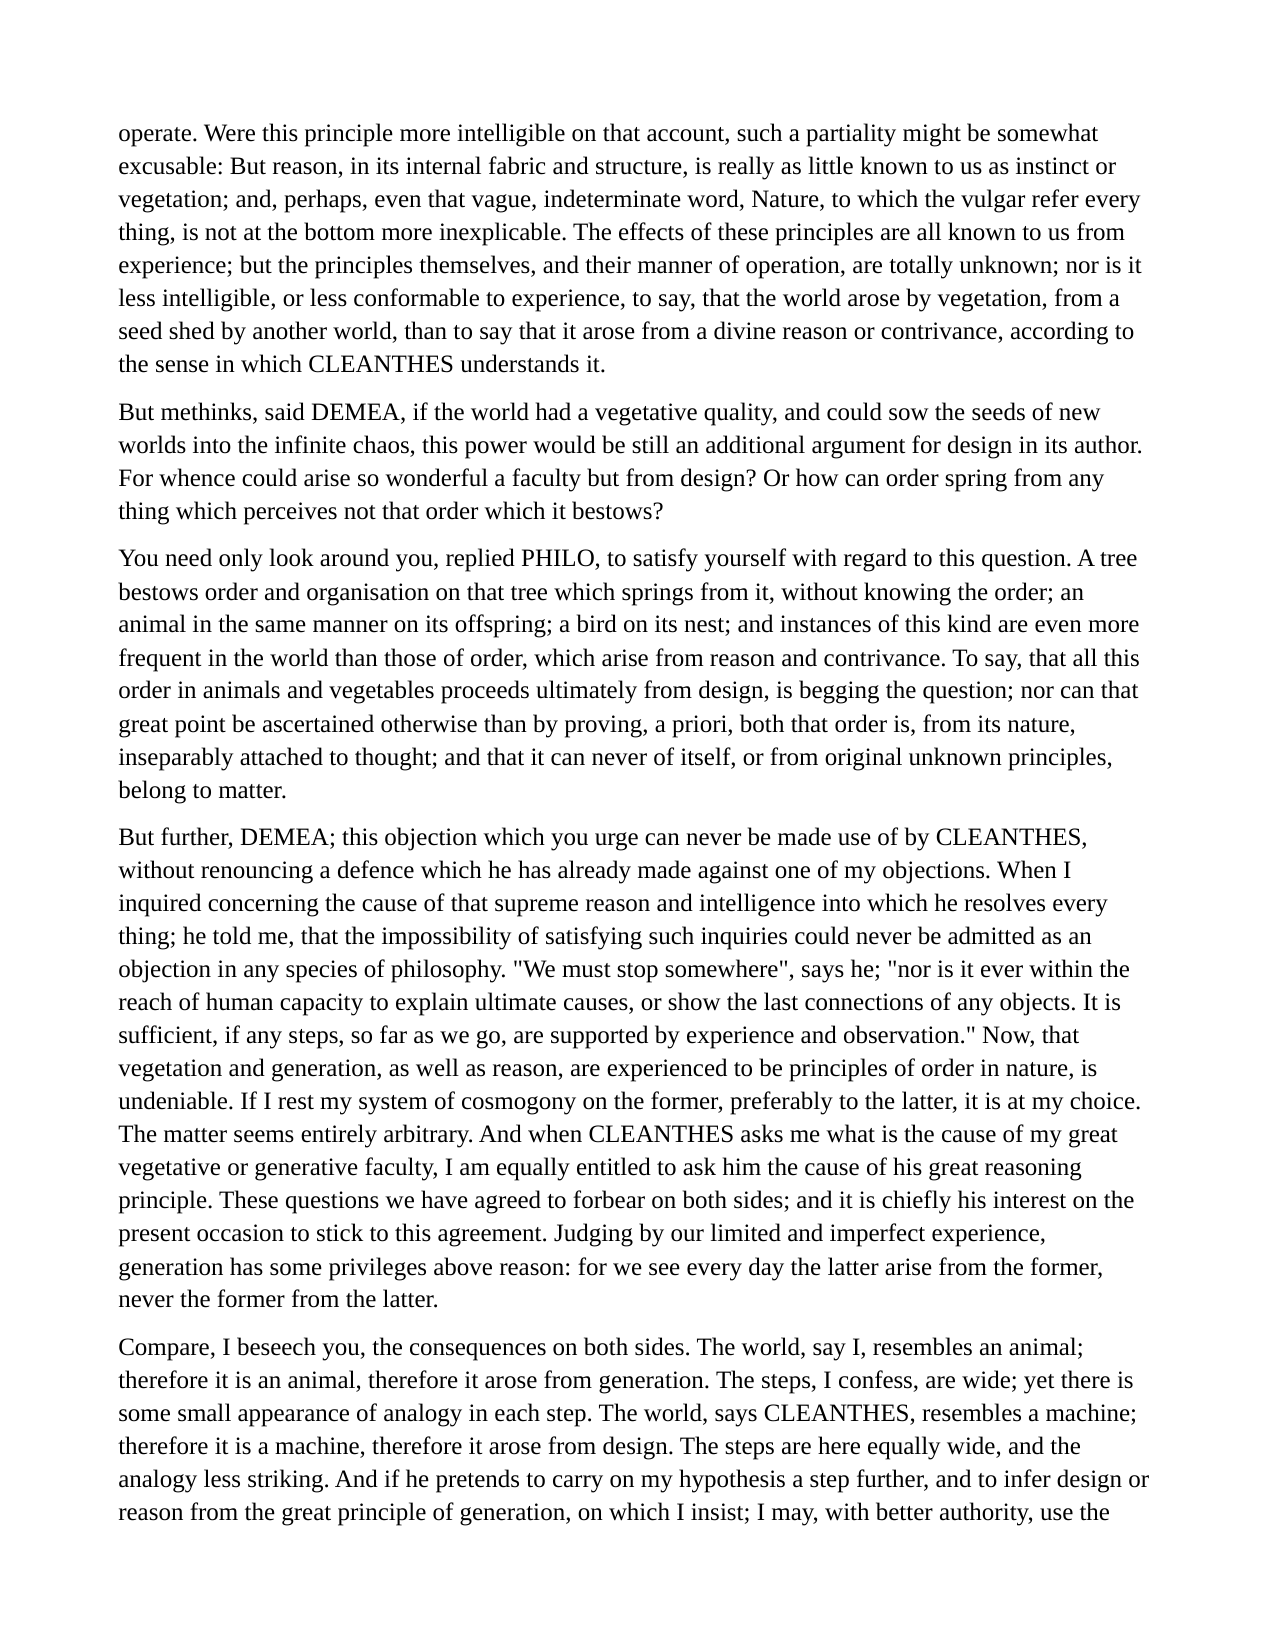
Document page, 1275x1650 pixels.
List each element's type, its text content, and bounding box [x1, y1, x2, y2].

text But methinks, said DEMEA, if the world had a vegetative quality, and could sow the seeds of new worlds into the infinite chaos, this power would be still an additional argument for design in its author. For whence could arise so wonderful a faculty but from design? Or how can order spring from any thing which perceives not that order which it bestows? [118, 397, 1157, 525]
text operate. Were this principle more intelligible on that account, such a partiality might be somewhat excusable: But reason, in its internal fabric and structure, is really as little known to us as instinct or vegetation; and, perhaps, even that vague, indeterminate word, Nature, to which the vulgar refer every thing, is not at the bottom more inexplicable. The effects of these principles are all known to us from experience; but the principles themselves, and their manner of operation, are totally unknown; nor is it less intelligible, or less conformable to experience, to say, that the world arose by vegetation, from a seed shed by another world, than to say that it arose from a divine reason or contrivance, according to the sense in which CLEANTHES understands it. [118, 118, 1157, 378]
text You need only look around you, replied PHILO, to satisfy yourself with regard to this question. A tree bestows order and organisation on that tree which springs from it, without knowing the order; an animal in the same manner on its offspring; a bird on its nest; and instances of this kind are even more frequent in the world than those of order, which arise from reason and contrivance. To say, that all this order in animals and vegetables proceeds ultimately from design, is begging the question; nor can that great point be ascertained otherwise than by proving, a priori, both that order is, from its nature, inseparably attached to thought; and that it can never of itself, or from original unknown principles, belong to matter. [118, 543, 1157, 803]
text Compare, I beseech you, the consequences on both sides. The world, say I, resembles an animal; therefore it is an animal, therefore it arose from generation. The steps, I confess, are wide; yet there is some small appearance of analogy in each step. The world, says CLEANTHES, resembles a machine; therefore it is a machine, therefore it arose from design. The steps are here equally wide, and the analogy less striking. And if he pretends to carry on my hypothesis a step further, and to infer design or reason from the great principle of generation, on which I insist; I may, with better authority, use the [118, 1332, 1157, 1526]
text But further, DEMEA; this objection which you urge can never be made use of by CLEANTHES, without renouncing a defence which he has already made against one of my objections. When I inquired concerning the cause of that supreme reason and intelligence into which he resolves every thing; he told me, that the impossibility of satisfying such inquiries could never be admitted as an objection in any species of philosophy. "We must stop somewhere", says he; "nor is it ever within the reach of human capacity to explain ultimate causes, or show the last connections of any objects. It is sufficient, if any steps, so far as we go, are supported by experience and observation." Now, that vegetation and generation, as well as reason, are experienced to be principles of order in nature, is undeniable. If I rest my system of cosmogony on the former, preferably to the latter, it is at my choice. The matter seems entirely arbitrary. And when CLEANTHES asks me what is the cause of my great vegetative or generative faculty, I am equally entitled to ask him the cause of his great reasoning principle. These questions we have agreed to forbear on both sides; and it is chiefly his interest on the present occasion to stick to this agreement. Judging by our limited and imperfect experience, generation has some privileges above reason: for we see every day the latter arise from the former, never the former from the latter. [118, 822, 1157, 1313]
